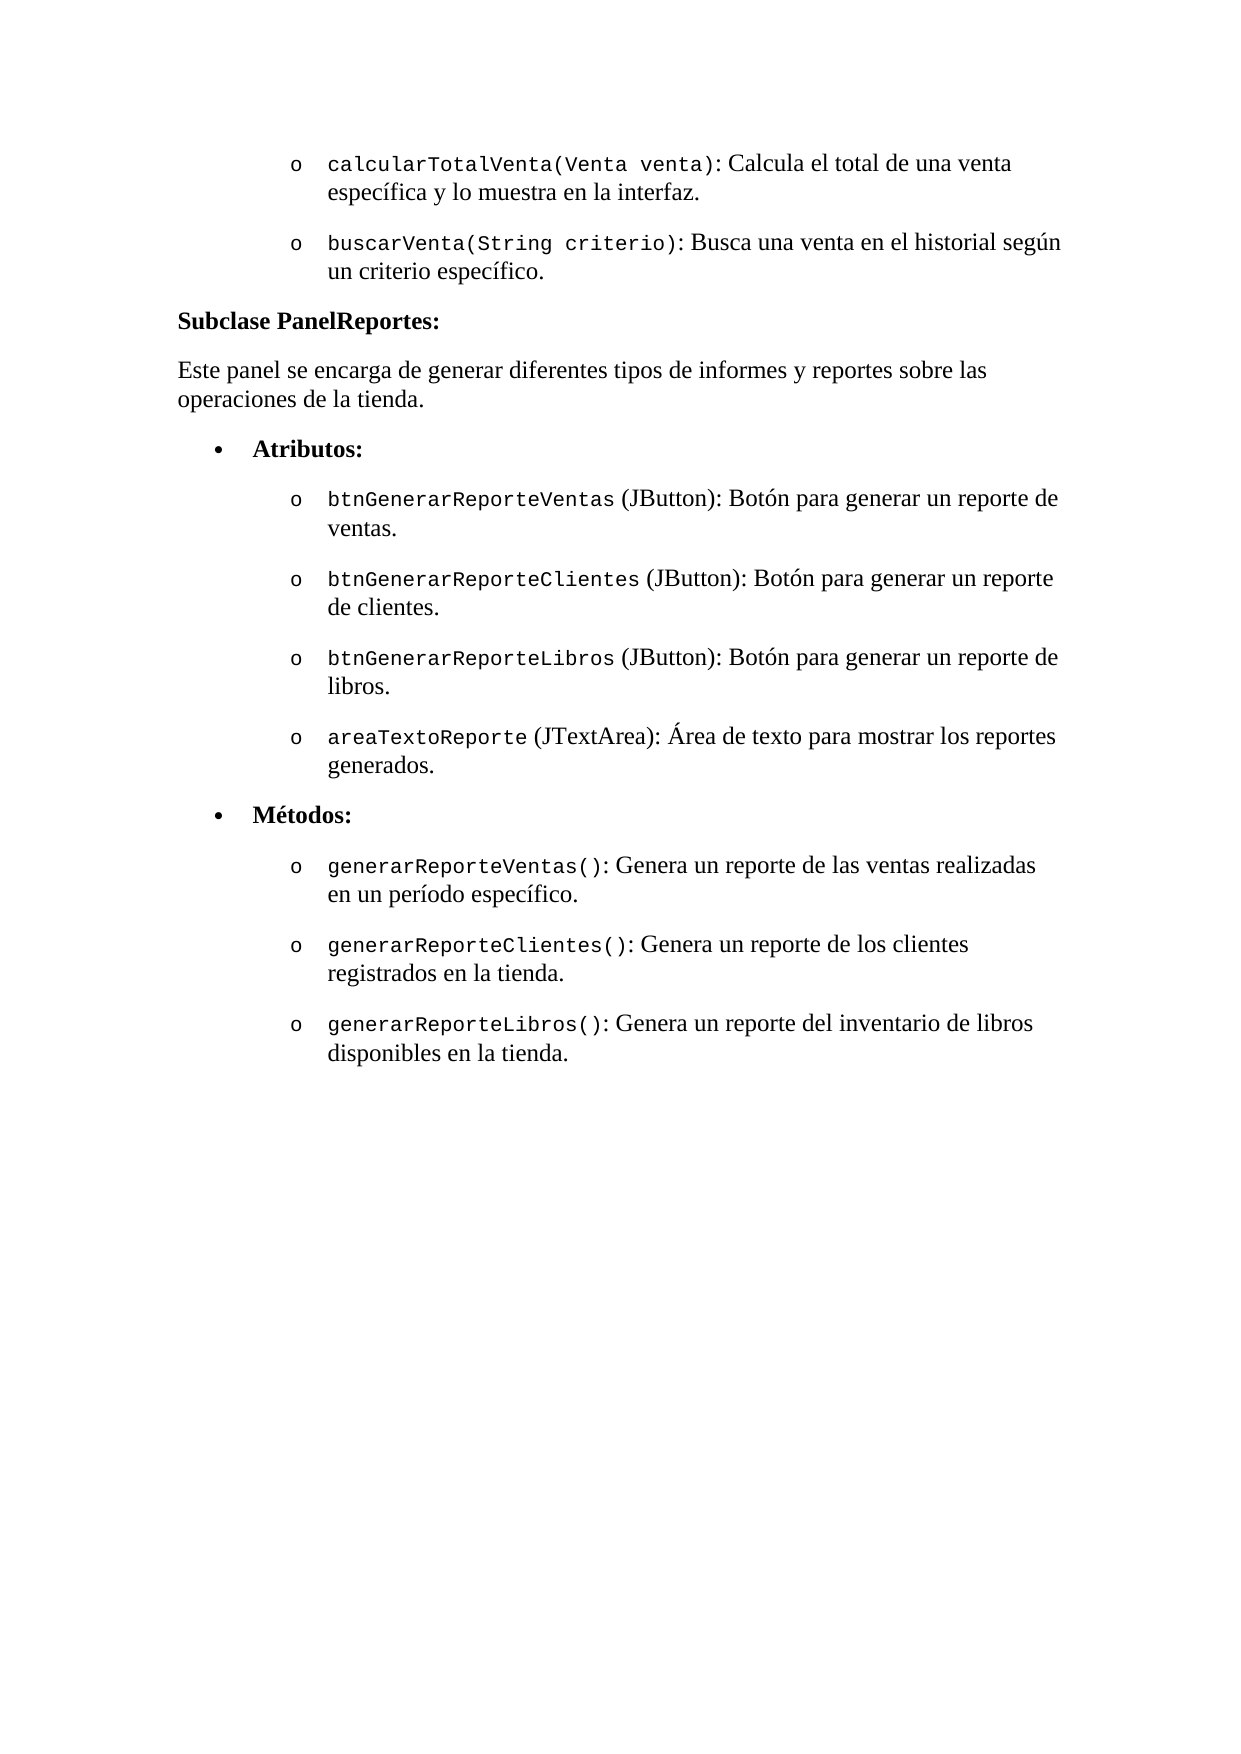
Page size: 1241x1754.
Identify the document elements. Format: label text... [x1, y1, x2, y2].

list btnGenerarReporteLibros (JButton): Botón para generar un reporte de libros. [290, 642, 1063, 700]
list areaTextoReporte (JTextArea): Área de texto para mostrar los reportes generados. [290, 721, 1063, 779]
list generarReporteVentas(): Genera un reporte de las ventas realizadas en un período específico. [290, 850, 1063, 908]
text Este panel se encarga de generar diferentes tipos de informes y reportes sobre las operaciones de la tienda. [177, 356, 1063, 413]
list calcularTotalVenta(Venta venta): Calcula el total de una venta específica y lo muestra en la interfaz. [290, 148, 1063, 206]
list btnGenerarReporteVentas (JButton): Botón para generar un reporte de ventas. [290, 483, 1063, 542]
list buscarVenta(String criterio): Busca una venta en el historial según un criterio específico. [290, 227, 1063, 285]
subtitle Subclase PanelReportes: [177, 306, 1063, 335]
list Atributos: [215, 434, 1063, 463]
list generarReporteLibros(): Genera un reporte del inventario de libros disponibles en la tienda. [290, 1008, 1063, 1066]
list btnGenerarReporteClientes (JButton): Botón para generar un reporte de clientes. [290, 563, 1063, 621]
list Métodos: [215, 800, 1063, 829]
list generarReporteClientes(): Genera un reporte de los clientes registrados en la tienda. [290, 929, 1063, 987]
